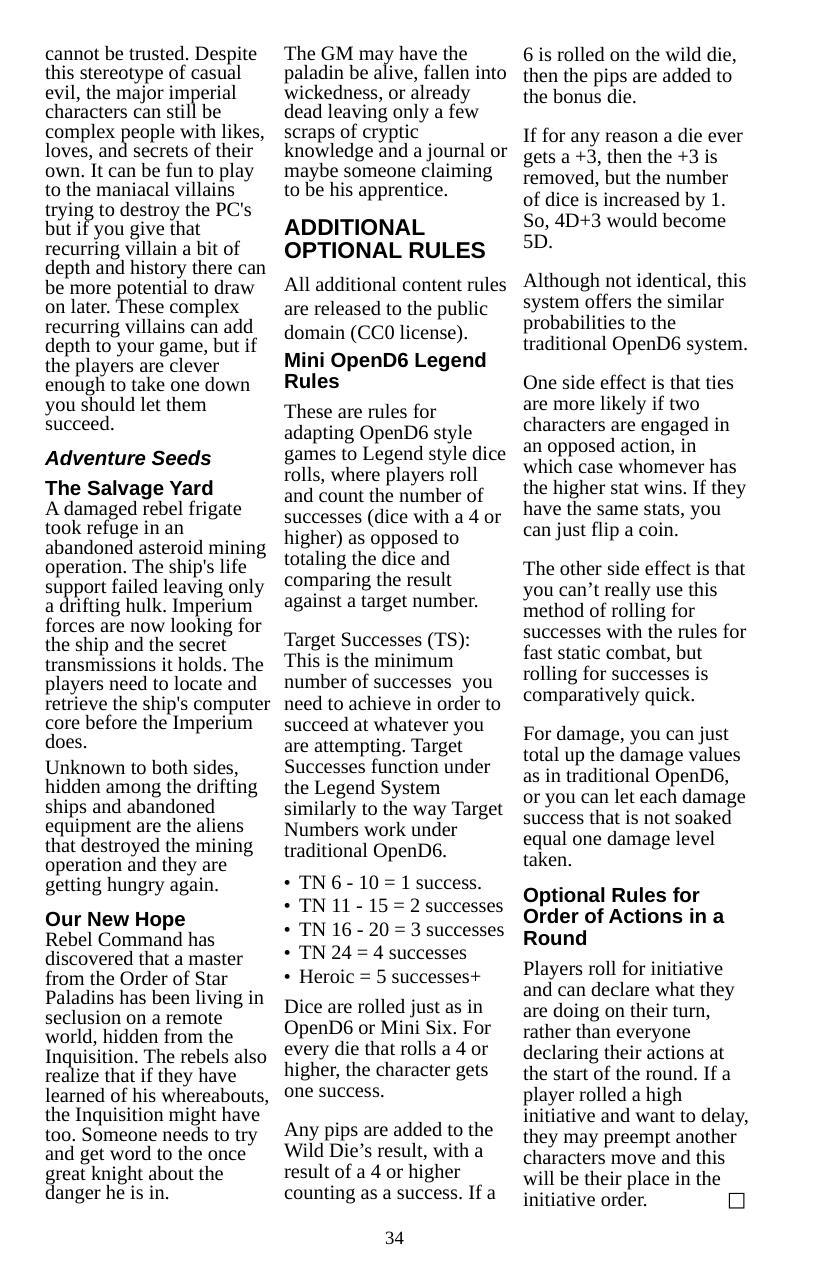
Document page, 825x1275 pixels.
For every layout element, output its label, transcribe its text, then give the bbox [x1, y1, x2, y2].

list TN 16 - 20 = 3 successes [284, 917, 511, 941]
list TN 24 = 4 successes [284, 941, 511, 964]
subtitle Adventure Seeds [45, 447, 272, 470]
text These are rules for adapting OpenD6 style games to Legend style dice rolls, where players roll and count the number of successes (dice with a 4 or higher) as opposed to totaling the dice and comparing the result against a target number. [284, 402, 511, 612]
subtitle Optional Rules for [523, 886, 750, 907]
list Heroic = 5 successes+ [284, 964, 511, 988]
text cannot be trusted. Despite this stereotype of casual evil, the major imperial characters can still be complex people with likes, loves, and secrets of their own. It can be fun to play to the maniacal villains trying to destroy the PC's but if you give that recurring villain a bit of depth and history there can be more potential to draw on later. These complex recurring villains can add depth to your game, but if the players are clever enough to take one down you should let them succeed. [45, 45, 272, 434]
subtitle Mini OpenD6 Legend Rules [284, 351, 511, 393]
text Unknown to both sides, hidden among the drifting ships and abandoned equipment are the aliens that destroyed the mining operation and they are getting hungry again. [45, 759, 272, 895]
list TN 11 - 15 = 2 successes [284, 894, 511, 917]
text Target Successes (TS): This is the minimum number of successes you need to achieve in order to succeed at whatever you are attempting. Target Successes function under the Legend System similarly to the way Target Numbers work under traditional OpenD6. [284, 630, 511, 861]
subtitle Our New Hope [45, 907, 272, 931]
text One side effect is that ties are more likely if two characters are engaged in an opposed action, in which case whomever has the higher stat wins. If they have the same stats, you can just flip a coin. [523, 372, 750, 541]
text The other side effect is that you can’t really use this method of rolling for successes with the rules for fast static combat, but rolling for successes is comparatively quick. [523, 558, 750, 706]
subtitle Order of Actions in a Round [523, 907, 750, 949]
text All additional content rules are released to the public domain (CC0 license). [284, 273, 511, 344]
text 6 is rolled on the wild die, then the pips are added to the bonus die. [523, 45, 750, 108]
text Rebel Command has discovered that a master from the Order of Star Paladins has been living in seclusion on a remote world, hidden from the Inquisition. The rebels also realize that if they have learned of his whereabouts, the Inquisition might have too. Someone needs to try and get word to the once great knight about the danger he is in. [45, 931, 272, 1203]
text Although not identical, this system offers the similar probabilities to the traditional OpenD6 system. [523, 270, 750, 354]
subtitle The Salvage Yard [45, 476, 272, 499]
text For damage, you can just total up the damage values as in traditional OpenD6, or you can let each damage success that is not soaked equal one damage level taken. [523, 724, 750, 871]
subtitle Additional Optional rules [284, 216, 511, 264]
text Any pips are added to the Wild Die’s result, with a result of a 4 or higher counting as a success. If a [284, 1120, 511, 1204]
text A damaged rebel frigate took refuge in an abandoned asteroid mining operation. The ship's life support failed leaving only a drifting hulk. Imperium forces are now looking for the ship and the secret transmissions it holds. The players need to locate and retrieve the ship's computer core before the Imperium does. [45, 499, 272, 753]
text The GM may have the paladin be alive, fallen into wickedness, or already dead leaving only a few scraps of cryptic knowledge and a journal or maybe someone claiming to be his apprentice. [284, 45, 511, 201]
text Players roll for initiative and can declare what they are doing on their turn, rather than everyone declaring their actions at the start of the round. If a player rolled a high initiative and want to delay, they may preempt another characters move and this will be their place in the initiative order. □ [523, 958, 750, 1211]
text If for any reason a die ever gets a +3, then the +3 is removed, but the number of dice is increased by 1. So, 4D+3 would become 5D. [523, 126, 750, 252]
text Dice are rolled just as in OpenD6 or Mini Six. For every die that rolls a 4 or higher, the character gets one success. [284, 997, 511, 1102]
list TN 6 - 10 = 1 success. [284, 870, 511, 894]
